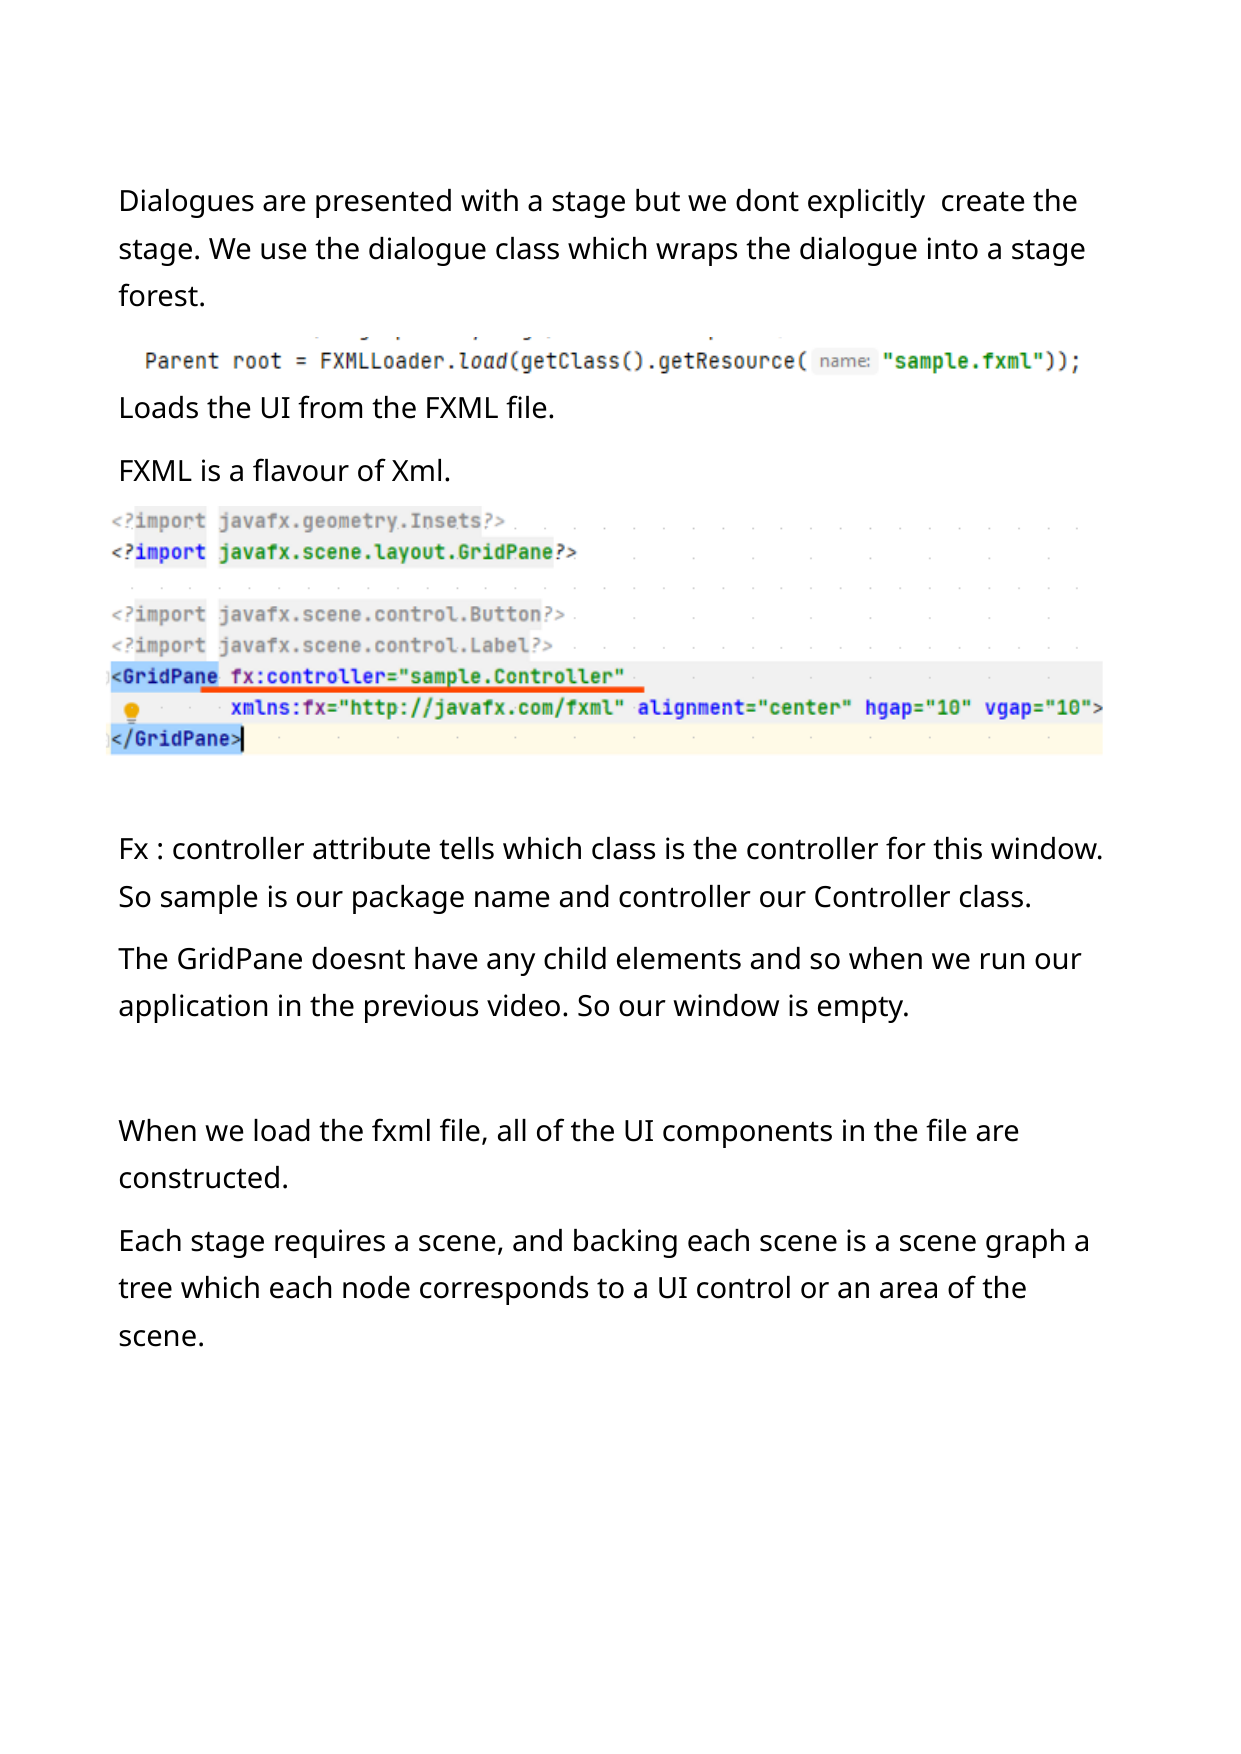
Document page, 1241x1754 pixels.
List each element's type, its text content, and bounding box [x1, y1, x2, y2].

picture [105, 506, 1103, 759]
text Each stage requires a scene, and backing each scene is a scene graph a tree which each node corresponds to a UI control or an area of the scene. [118, 1220, 1122, 1355]
text FXML is a flavour of Xml. [118, 450, 1122, 490]
text Dialogues are presented with a stage but we dont explicitly create the stage. We use the dialogue class which wraps the dialogue into a stage forest. [118, 180, 1122, 315]
text Fx : controller attribute tells which class is the controller for this window. So sample is our package name and controller our Controller class. [118, 828, 1122, 916]
text When we load the fxml file, all of the UI components in the file are constructed. [118, 1110, 1122, 1197]
text Loads the UI from the FXML file. [118, 338, 1122, 427]
picture [131, 337, 1109, 380]
text The GridPane doesnt have any child elements and so when we run our application in the previous video. So our window is empty. [118, 938, 1122, 1025]
